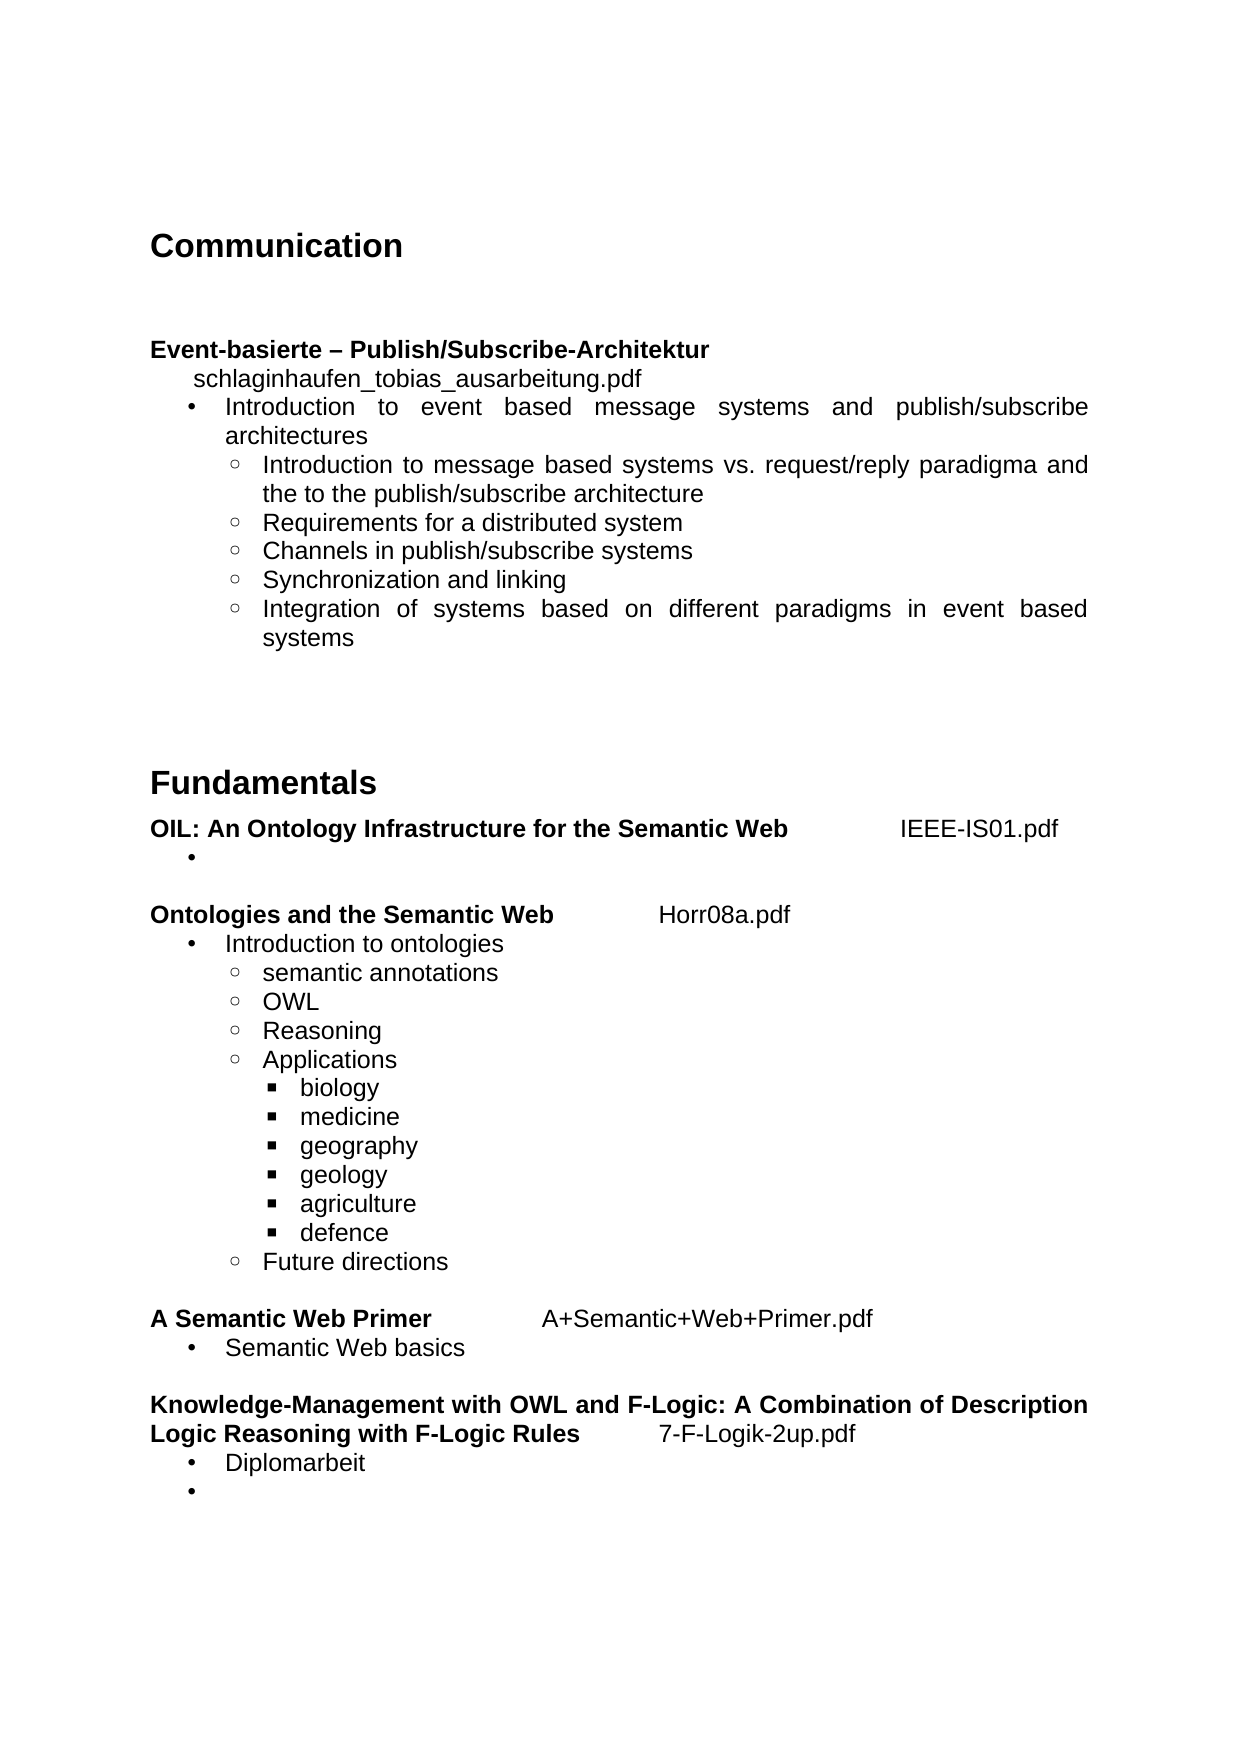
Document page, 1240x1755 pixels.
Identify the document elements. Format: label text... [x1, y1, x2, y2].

list Integration of systems based on different paradigms in event based systems [225, 594, 1089, 652]
list Introduction to ontologies [187, 929, 1089, 958]
subtitle Fundamentals [150, 763, 1089, 802]
list Semantic Web basics [187, 1333, 1089, 1362]
subtitle Communication [150, 226, 1089, 265]
list Applications [225, 1044, 1089, 1073]
text Knowledge-Management with OWL and F-Logic: A Combination of Description Logic Reasoning with F-Logic Rules 7-F-Logik-2up.pdf [150, 1391, 1089, 1448]
list Channels in publish/subscribe systems [225, 536, 1089, 565]
text Event-basierte – Publish/Subscribe-Architektur schlaginhaufen_tobias_ausarbeitung.pdf [150, 335, 1089, 392]
list Diplomarbeit [187, 1448, 1089, 1477]
list agriculture [262, 1189, 1089, 1218]
list semantic annotations [225, 958, 1089, 987]
list biology [262, 1073, 1089, 1102]
list defence [262, 1218, 1089, 1247]
list medicine [262, 1102, 1089, 1131]
list OWL [225, 987, 1089, 1016]
text A Semantic Web Primer A+Semantic+Web+Primer.pdf [150, 1304, 1089, 1333]
list Synchronization and linking [225, 565, 1089, 594]
list geography [262, 1131, 1089, 1160]
list Introduction to event based message systems and publish/subscribe architectures [187, 392, 1089, 450]
list Requirements for a distributed system [225, 507, 1089, 536]
list Reasoning [225, 1016, 1089, 1044]
list Introduction to message based systems vs. request/reply paradigma and the to the publish/subscribe architecture [225, 450, 1089, 507]
text OIL: An Ontology Infrastructure for the Semantic Web IEEE-IS01.pdf [150, 814, 1089, 843]
list geology [262, 1160, 1089, 1189]
list Future directions [225, 1247, 1089, 1275]
text Ontologies and the Semantic Web Horr08a.pdf [150, 900, 1089, 929]
